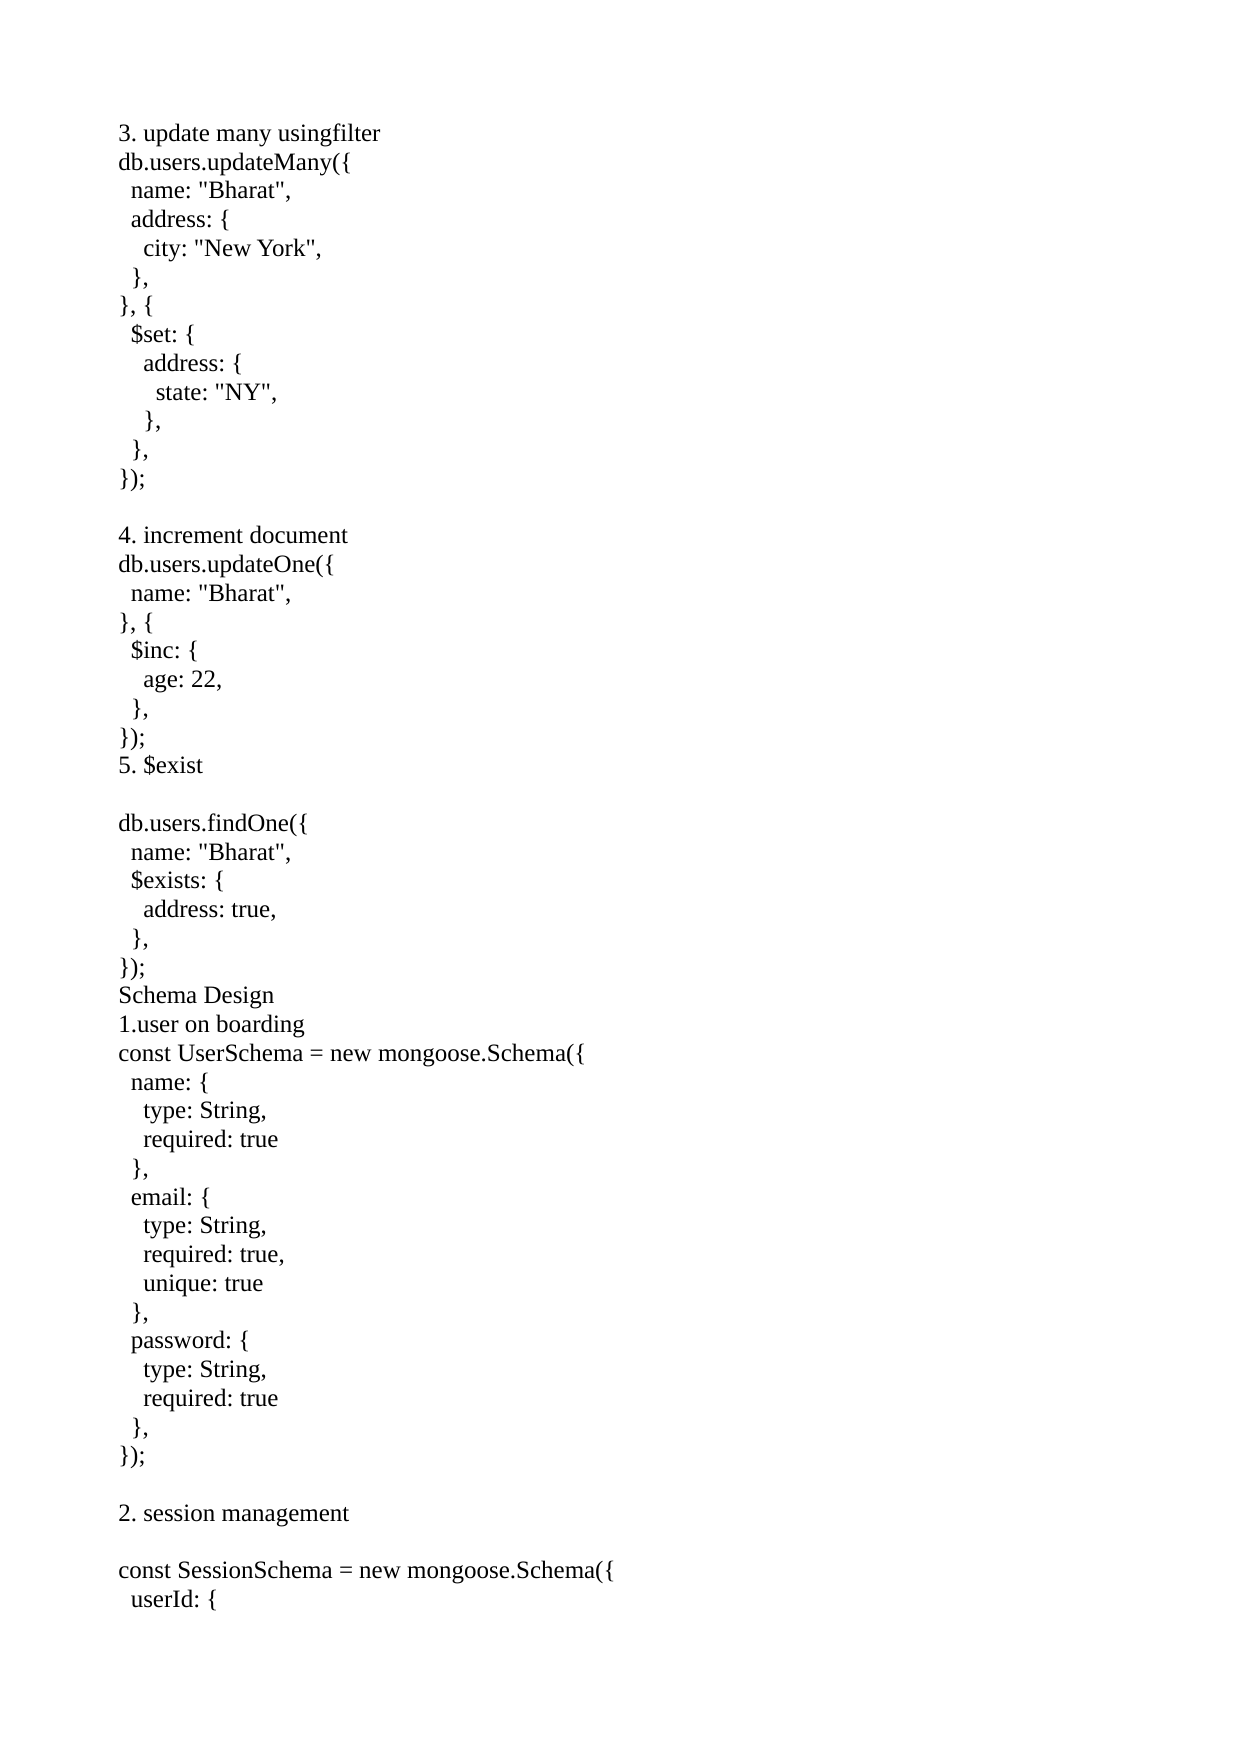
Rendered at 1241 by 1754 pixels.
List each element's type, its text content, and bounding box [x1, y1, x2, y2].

text required: true [118, 1124, 1122, 1153]
text }, [118, 434, 1122, 463]
text }); [118, 1441, 1122, 1469]
text name: "Bharat", [118, 578, 1122, 607]
text 2. session management [118, 1498, 1122, 1527]
text name: { [118, 1067, 1122, 1096]
text city: "New York", [118, 233, 1122, 262]
text 3. update many usingfilter [118, 118, 1122, 147]
text }); [118, 722, 1122, 751]
text state: "NY", [118, 377, 1122, 406]
text 1.user on boarding [118, 1009, 1122, 1038]
text }, { [118, 607, 1122, 636]
text password: { [118, 1326, 1122, 1354]
text address: true, [118, 894, 1122, 923]
text $inc: { [118, 636, 1122, 664]
text }, [118, 406, 1122, 434]
text }, [118, 1153, 1122, 1182]
text email: { [118, 1182, 1122, 1211]
text required: true, [118, 1239, 1122, 1268]
text }); [118, 463, 1122, 492]
text }, [118, 1297, 1122, 1326]
text const SessionSchema = new mongoose.Schema({ [118, 1556, 1122, 1584]
text address: { [118, 348, 1122, 377]
text }, [118, 923, 1122, 952]
text }, [118, 693, 1122, 722]
text db.users.updateMany({ [118, 147, 1122, 176]
text type: String, [118, 1211, 1122, 1239]
text unique: true [118, 1268, 1122, 1297]
text address: { [118, 204, 1122, 233]
text 4. increment document [118, 521, 1122, 549]
text const UserSchema = new mongoose.Schema({ [118, 1038, 1122, 1067]
text db.users.updateOne({ [118, 549, 1122, 578]
text required: true [118, 1383, 1122, 1412]
text type: String, [118, 1354, 1122, 1383]
text Schema Design [118, 981, 1122, 1009]
text }, { [118, 291, 1122, 319]
text name: "Bharat", [118, 176, 1122, 204]
text }); [118, 952, 1122, 981]
text $set: { [118, 319, 1122, 348]
text }, [118, 262, 1122, 291]
text $exists: { [118, 866, 1122, 894]
text 5. $exist [118, 751, 1122, 779]
text userId: { [118, 1584, 1122, 1613]
text db.users.findOne({ [118, 808, 1122, 837]
text name: "Bharat", [118, 837, 1122, 866]
text age: 22, [118, 664, 1122, 693]
text }, [118, 1412, 1122, 1441]
text type: String, [118, 1096, 1122, 1124]
